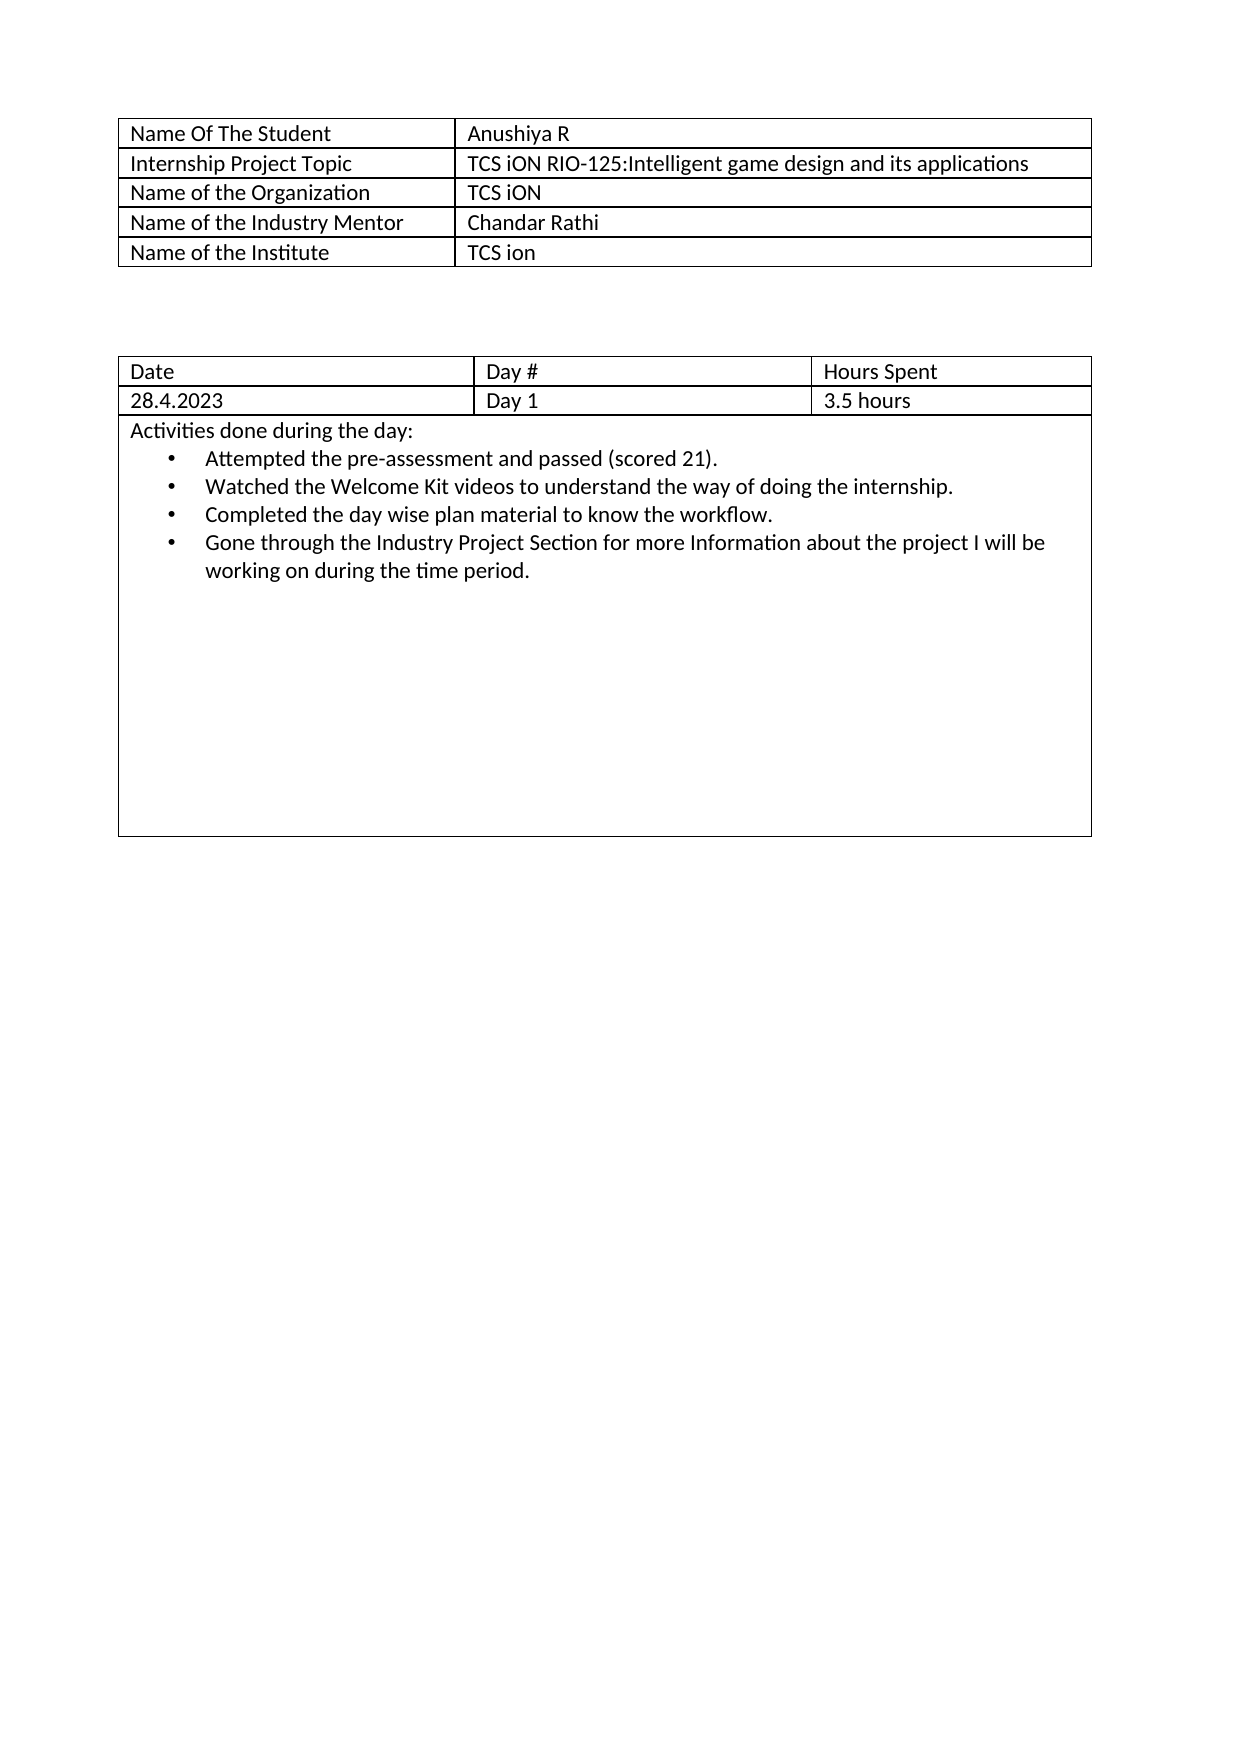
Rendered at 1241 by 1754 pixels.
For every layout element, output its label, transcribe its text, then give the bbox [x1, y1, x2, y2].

table_cell 28.4.2023 [119, 387, 473, 414]
table_header Date [119, 357, 473, 385]
table_cell Internship Project Topic [119, 149, 454, 177]
table_cell Name of the Institute [119, 238, 454, 266]
table_header Name Of The Student [119, 119, 454, 147]
table_cell 3.5 hours [812, 387, 1091, 414]
table_cell TCS iON RIO-125:Intelligent game design and its applications [456, 149, 1091, 177]
table_cell Name of the Organization [119, 179, 454, 206]
table_header Day # [475, 357, 811, 385]
table_cell Day 1 [475, 387, 811, 414]
table_cell Activities done during the day: Attempted the pre-assessment and passed (scored 21). Watched the Welcome Kit videos to understand the way of doing the internship. Completed the day wise plan material to know the workflow. Gone through the Industry Project Section for more Information about the project I will be working on during the time period. [119, 416, 1091, 836]
table_cell TCS iON [456, 179, 1091, 206]
table_cell TCS ion [456, 238, 1091, 266]
table_header Anushiya R [456, 119, 1091, 147]
table_header Hours Spent [812, 357, 1091, 385]
table_cell Name of the Industry Mentor [119, 208, 454, 236]
table_cell Chandar Rathi [456, 208, 1091, 236]
